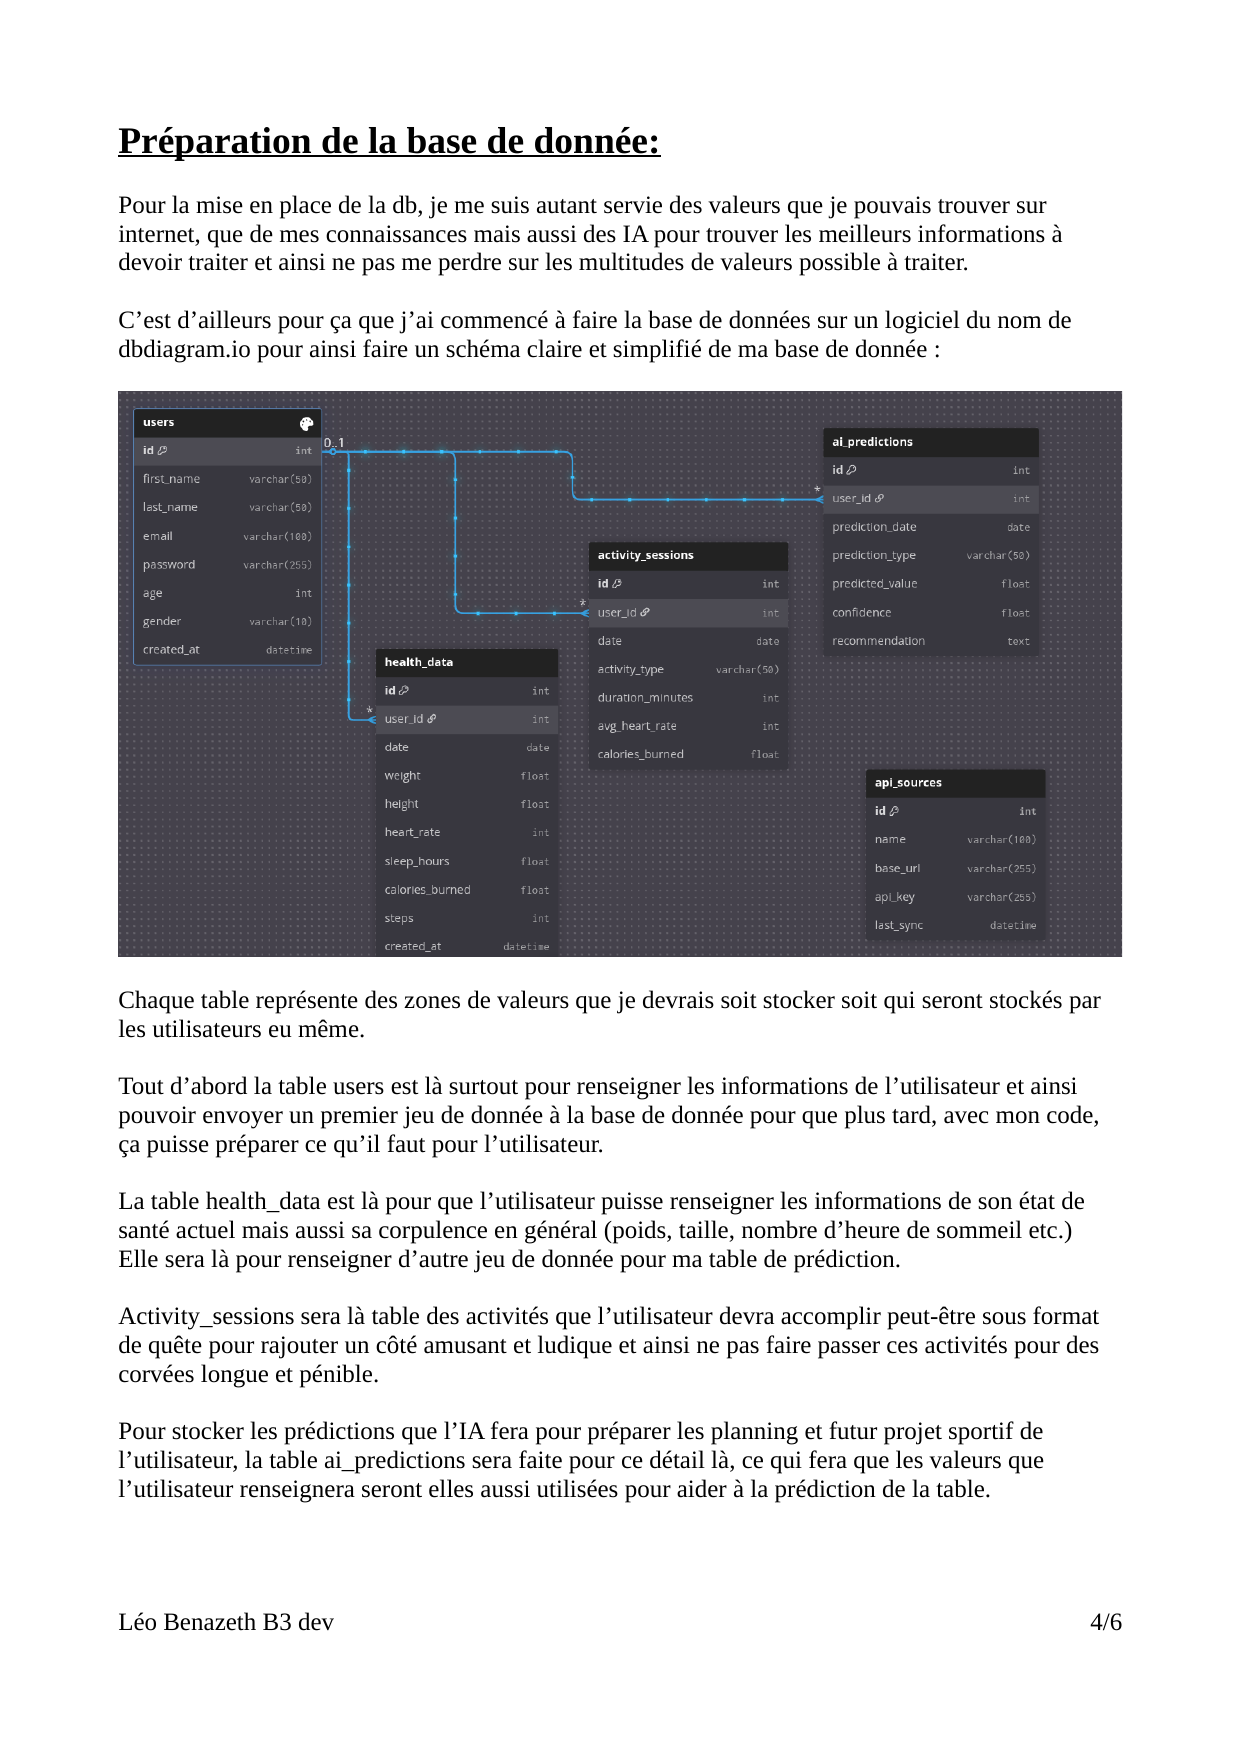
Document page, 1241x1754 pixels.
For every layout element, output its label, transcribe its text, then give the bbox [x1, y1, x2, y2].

text La table health_data est là pour que l’utilisateur puisse renseigner les informations de son état de santé actuel mais aussi sa corpulence en général (poids, taille, nombre d’heure de sommeil etc.) [118, 1186, 1122, 1244]
text Activity_sessions sera là table des activités que l’utilisateur devra accomplir peut-être sous format de quête pour rajouter un côté amusant et ludique et ainsi ne pas faire passer ces activités pour des corvées longue et pénible. [118, 1301, 1122, 1388]
text Pour stocker les prédictions que l’IA fera pour préparer les planning et futur projet sportif de l’utilisateur, la table ai_predictions sera faite pour ce détail là, ce qui fera que les valeurs que l’utilisateur renseignera seront elles aussi utilisées pour aider à la prédiction de la table. [118, 1416, 1122, 1503]
picture [118, 391, 1123, 957]
text Chaque table représente des zones de valeurs que je devrais soit stocker soit qui seront stockés par les utilisateurs eu même. [118, 957, 1122, 1043]
text C’est d’ailleurs pour ça que j’ai commencé à faire la base de données sur un logiciel du nom de dbdiagram.io pour ainsi faire un schéma claire et simplifié de ma base de donnée : [118, 305, 1122, 362]
text Tout d’abord la table users est là surtout pour renseigner les informations de l’utilisateur et ainsi pouvoir envoyer un premier jeu de donnée à la base de donnée pour que plus tard, avec mon code, ça puisse préparer ce qu’il faut pour l’utilisateur. [118, 1071, 1122, 1158]
text Préparation de la base de donnée: [118, 118, 1122, 161]
text Elle sera là pour renseigner d’autre jeu de donnée pour ma table de prédiction. [118, 1244, 1122, 1273]
text Pour la mise en place de la db, je me suis autant servie des valeurs que je pouvais trouver sur internet, que de mes connaissances mais aussi des IA pour trouver les meilleurs informations à devoir traiter et ainsi ne pas me perdre sur les multitudes de valeurs possible à traiter. [118, 190, 1122, 276]
